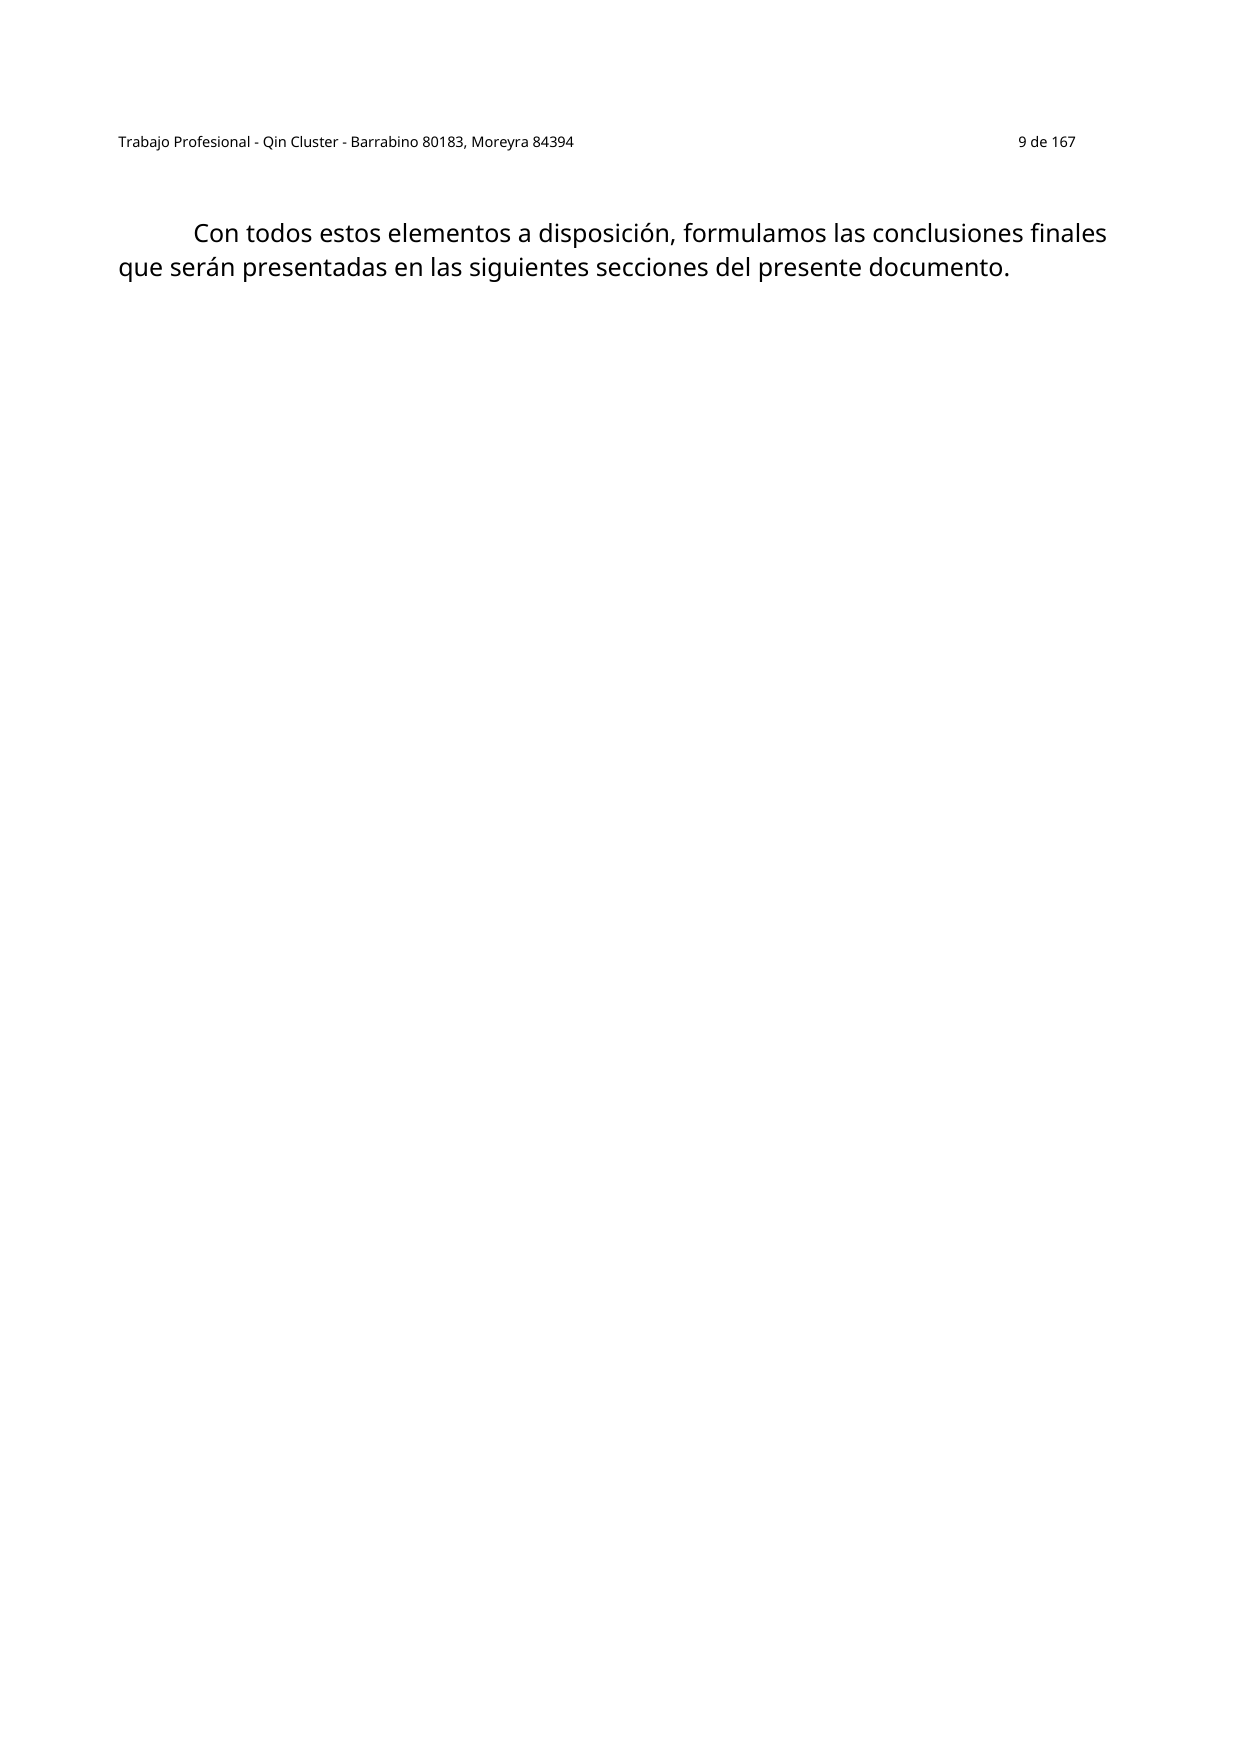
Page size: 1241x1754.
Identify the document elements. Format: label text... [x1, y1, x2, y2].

text Con todos estos elementos a disposición, formulamos las conclusiones finales que serán presentadas en las siguientes secciones del presente documento. [118, 216, 1122, 284]
